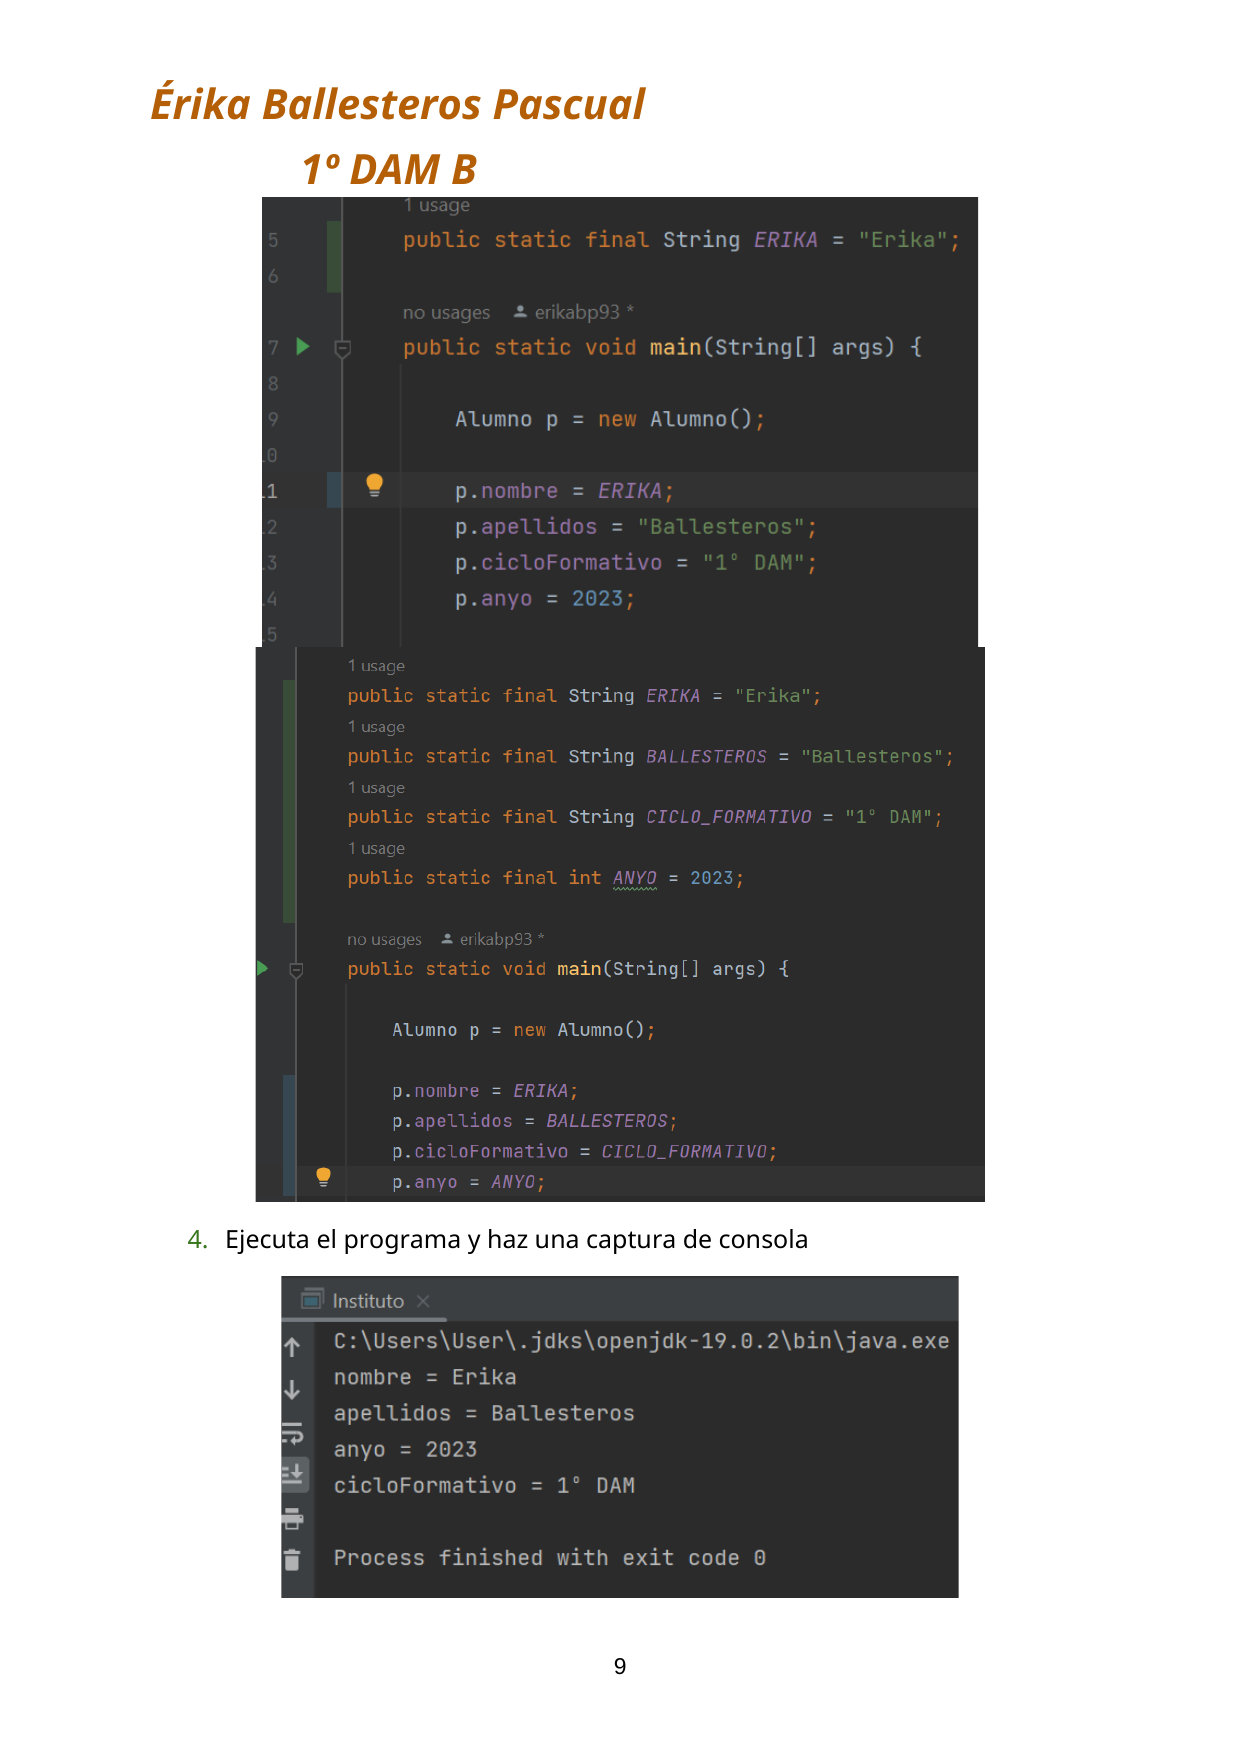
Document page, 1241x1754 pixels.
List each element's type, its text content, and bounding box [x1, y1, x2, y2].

picture [281, 1276, 959, 1598]
picture [255, 197, 985, 1202]
subtitle Ejecuta el programa y haz una captura de consola [187, 1222, 1090, 1256]
